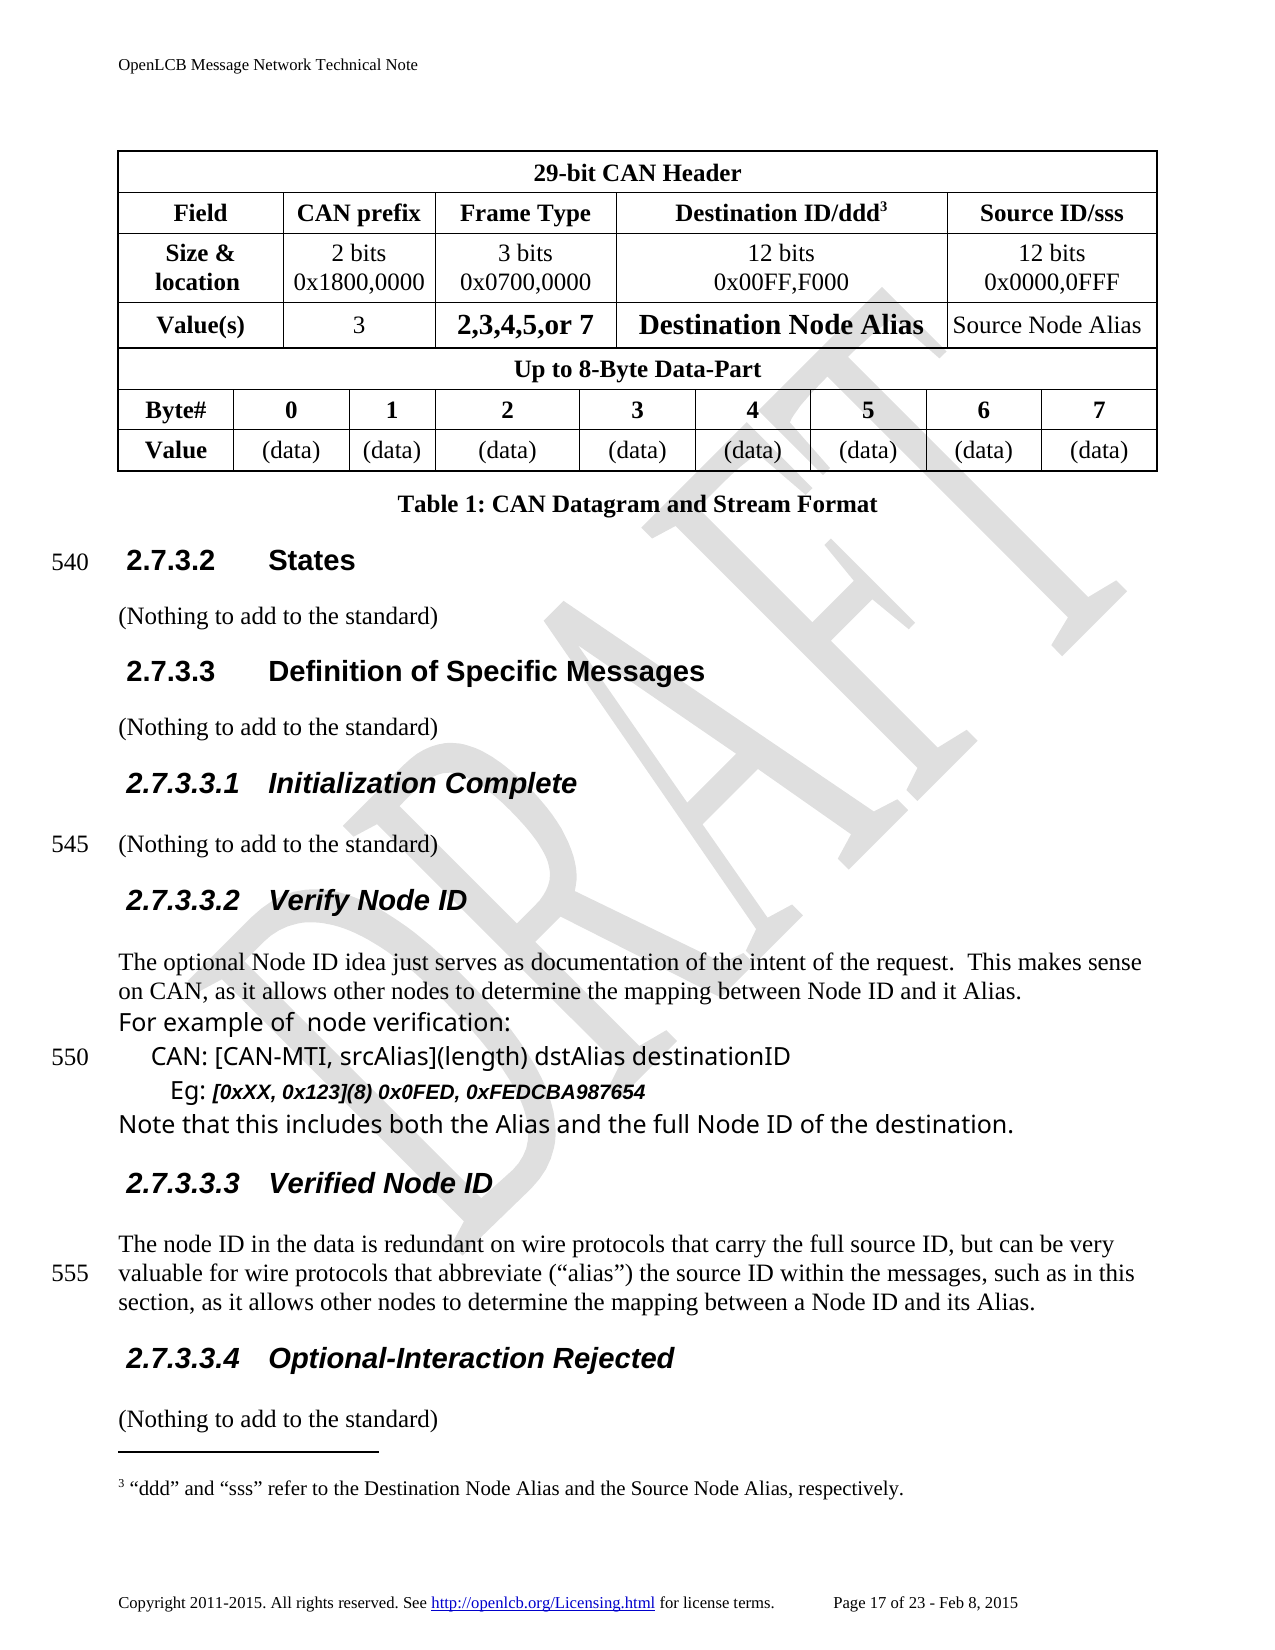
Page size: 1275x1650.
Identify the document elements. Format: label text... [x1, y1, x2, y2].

subtitle Definition of Specific Messages [118, 654, 589, 688]
text The optional Node ID idea just serves as documentation of the intent of the request. This makes sense on CAN, as it allows other nodes to determine the mapping between Node ID and it Alias. [434, 947, 555, 1004]
text (Nothing to add to the standard) [424, 829, 545, 858]
text [904, 712, 1157, 741]
subtitle Verified Node ID [118, 1166, 440, 1199]
subtitle [745, 883, 1157, 917]
table_cell (data) [234, 430, 349, 470]
table_cell Destination ID/ddd [617, 193, 947, 233]
subtitle Initialization Complete [921, 766, 1157, 799]
text [895, 601, 1067, 629]
subtitle Definition of Specific Messages [846, 654, 1157, 688]
text For example of node verification: CAN: [CAN-MTI, srcAlias](length) dstAlias destinationID Eg: [0xXX, 0x123](8) 0x0FED, 0xFEDCBA987654 Note that this includes both the Alias and the full Node ID of the destination. [118, 1004, 382, 1141]
subtitle States [118, 543, 725, 577]
subtitle Optional-Interaction Rejected [118, 1341, 1157, 1374]
text For example of node verification: CAN: [CAN-MTI, srcAlias](length) dstAlias destinationID Eg: [0xXX, 0x123](8) 0x0FED, 0xFEDCBA987654 Note that this includes both the Alias and the full Node ID of the destination. [491, 1004, 1157, 1141]
table_cell 0 [234, 390, 349, 429]
table_cell 2 bits 0x1800,0000 [284, 234, 435, 302]
text [844, 601, 907, 629]
table_cell (data) [436, 430, 579, 470]
table_cell (data) [738, 456, 775, 470]
text [1091, 601, 1157, 629]
text [566, 601, 777, 629]
text (Nothing to add to the standard) [563, 829, 706, 858]
text Table 1: CAN Datagram and Stream Format [982, 489, 1157, 518]
table_cell CAN prefix [284, 193, 435, 233]
text [626, 712, 716, 741]
table_cell Value [119, 430, 233, 470]
subtitle Definition of Specific Messages [644, 654, 836, 688]
table_cell Source Node Alias [948, 303, 1156, 347]
table_cell Destination Node Alias [900, 303, 947, 347]
text The optional Node ID idea just serves as documentation of the intent of the request. This makes sense on CAN, as it allows other nodes to determine the mapping between Node ID and it Alias. [118, 947, 245, 1004]
table_cell 3 [580, 390, 695, 429]
table_cell (data) [1042, 430, 1156, 470]
text (Nothing to add to the standard) [118, 712, 625, 741]
subtitle Definition of Specific Messages [585, 654, 638, 688]
table_cell Size & location [119, 234, 283, 302]
subtitle [735, 543, 849, 577]
table_cell Byte# [119, 390, 233, 429]
subtitle [837, 543, 1026, 577]
text (Nothing to add to the standard) [118, 1404, 1157, 1433]
subtitle [478, 883, 548, 917]
table_header 29-bit CAN Header [119, 152, 1156, 192]
text The optional Node ID idea just serves as documentation of the intent of the request. This makes sense on CAN, as it allows other nodes to determine the mapping between Node ID and it Alias. [253, 947, 446, 1004]
subtitle [575, 883, 747, 917]
text (Nothing to add to the standard) [707, 829, 850, 858]
table_cell (data) [811, 430, 919, 470]
table_cell 3 [284, 303, 435, 347]
subtitle Initialization Complete [663, 766, 722, 799]
subtitle [1036, 543, 1157, 577]
table_cell [791, 396, 810, 429]
table_cell [883, 390, 926, 429]
text [793, 601, 832, 621]
table_cell 2 [436, 390, 579, 429]
subtitle Initialization Complete [408, 773, 496, 799]
text [729, 712, 889, 741]
table_cell (data) [350, 430, 435, 470]
text (Nothing to add to the standard) [118, 829, 409, 858]
table_cell 12 bits 0x00FF,F000 [617, 234, 947, 302]
subtitle Initialization Complete [507, 766, 665, 799]
text The node ID in the data is redundant on wire protocols that carry the full source ID, but can be very valuable for wire protocols that abbreviate (“alias”) the source ID within the messages, such as in this section, as it allows other nodes to determine the mapping between a Node ID and its Alias. [118, 1229, 1157, 1316]
table_cell [849, 349, 1156, 389]
table_cell 7 [1042, 390, 1156, 429]
table_cell (data) [927, 430, 1041, 470]
table_cell 2,3,4,5,or 7 [436, 303, 616, 347]
table_cell 1 [350, 390, 435, 429]
subtitle Verified Node ID [451, 1166, 515, 1197]
text Table 1: CAN Datagram and Stream Format [118, 489, 678, 518]
subtitle Verify Node ID [118, 883, 468, 917]
text The optional Node ID idea just serves as documentation of the intent of the request. This makes sense on CAN, as it allows other nodes to determine the mapping between Node ID and it Alias. [542, 947, 1157, 1004]
subtitle Initialization Complete [729, 770, 799, 799]
table_cell 3 bits 0x0700,0000 [436, 234, 616, 302]
subtitle Initialization Complete [118, 766, 401, 799]
table_cell Value(s) [119, 303, 283, 347]
table_cell (data) [580, 430, 695, 470]
text (Nothing to add to the standard) [862, 829, 1157, 858]
table_cell 6 [927, 390, 1041, 429]
text (Nothing to add to the standard) [118, 601, 562, 629]
table_cell Destination Node Alias [617, 303, 864, 347]
table_cell (data) [798, 430, 810, 444]
subtitle Verified Node ID [522, 1166, 1157, 1199]
table_cell 5 [811, 390, 878, 429]
table_cell Up to 8-Byte Data-Part [119, 349, 818, 389]
table_cell (data) [756, 430, 810, 470]
table_cell (data) [696, 430, 737, 470]
text For example of node verification: CAN: [CAN-MTI, srcAlias](length) dstAlias destinationID Eg: [0xXX, 0x123](8) 0x0FED, 0xFEDCBA987654 Note that this includes both the Alias and the full Node ID of the destination. [289, 1004, 528, 1141]
table_cell Source ID/sss [948, 193, 1156, 233]
table_cell 4 [696, 390, 777, 429]
text Table 1: CAN Datagram and Stream Format [704, 489, 967, 518]
table_cell Destination Node Alias [860, 319, 925, 347]
table_cell Frame Type [436, 193, 616, 233]
table_cell 12 bits 0x0000,0FFF [948, 234, 1156, 302]
table_cell Field [119, 193, 283, 233]
subtitle Initialization Complete [809, 766, 916, 799]
